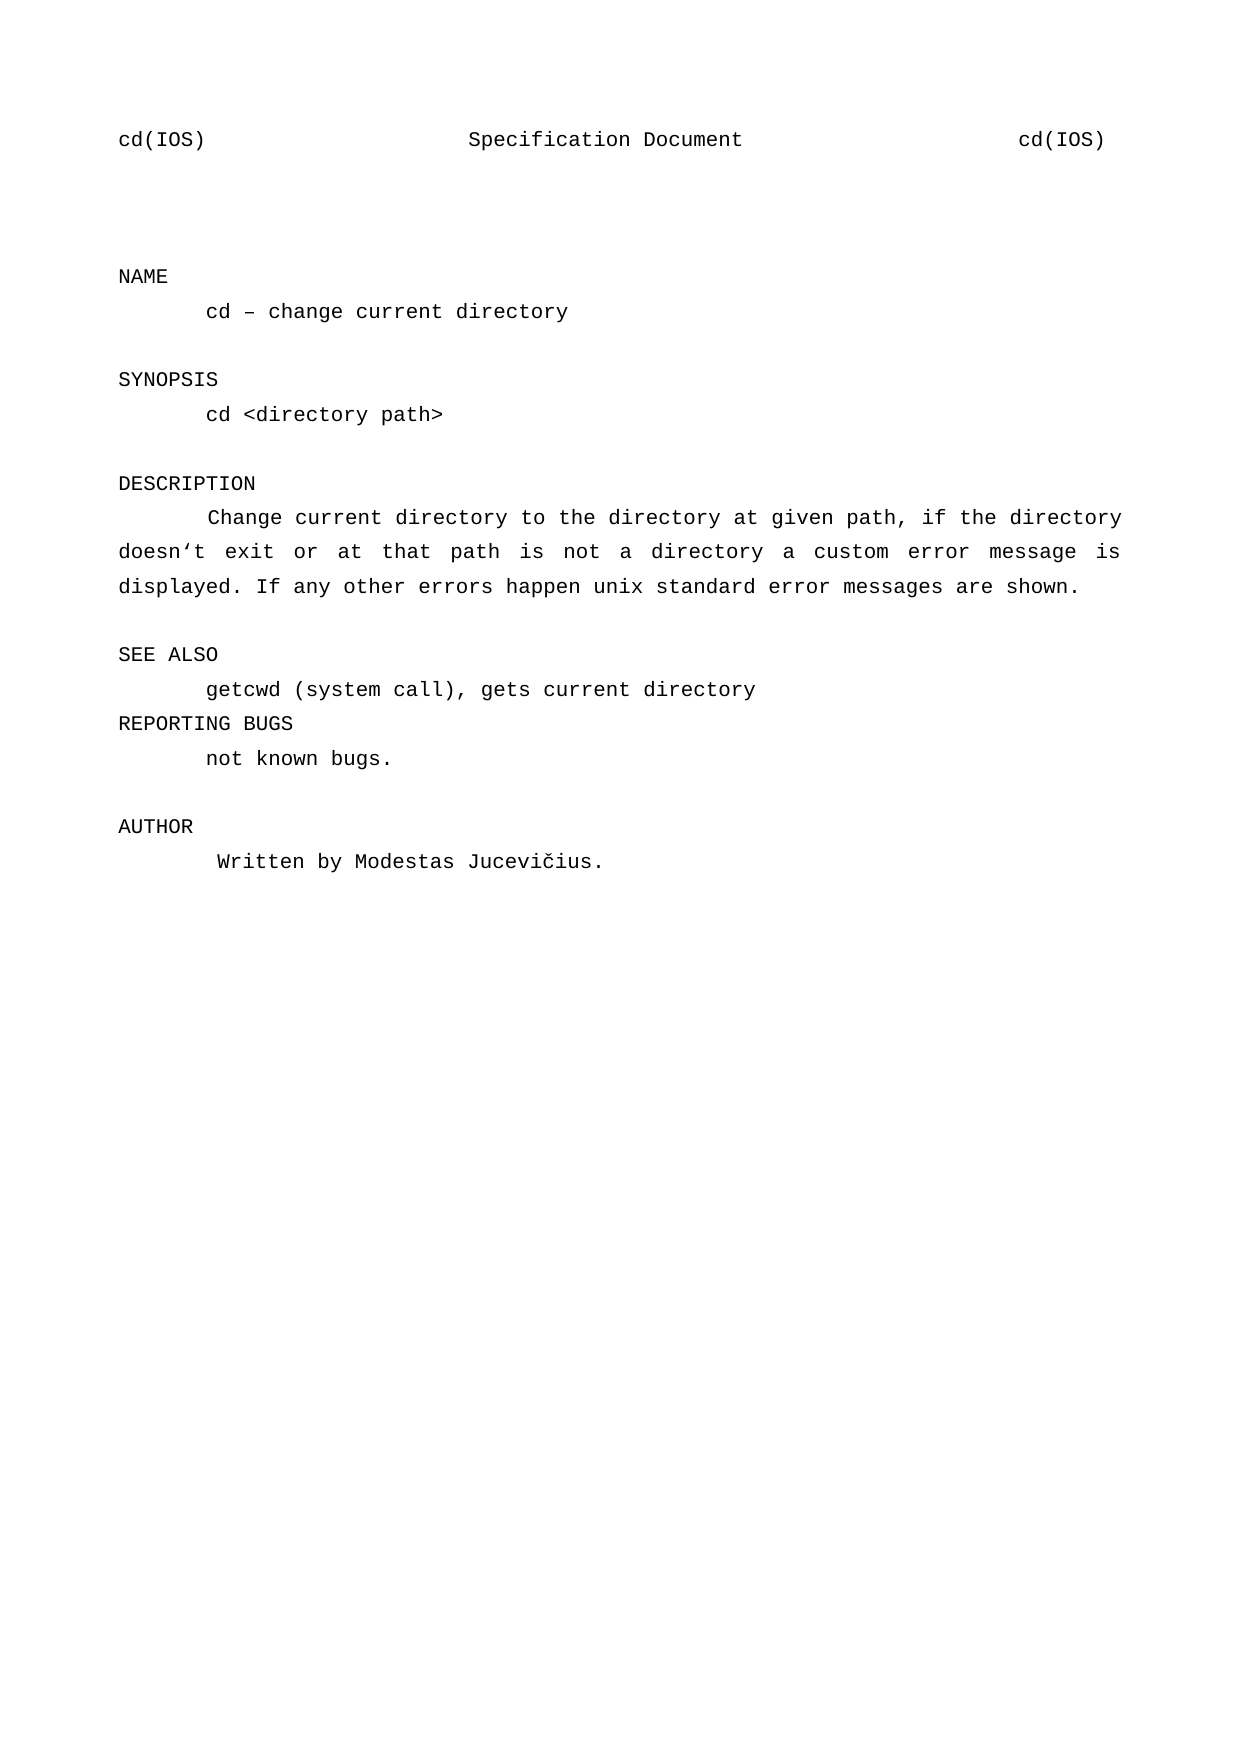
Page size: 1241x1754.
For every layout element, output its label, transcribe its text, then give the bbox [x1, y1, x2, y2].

text not known bugs. [118, 737, 1122, 771]
text cd(IOS) Specification Document cd(IOS) [118, 118, 1122, 152]
text cd <directory path> [118, 393, 1122, 427]
text REPORTING BUGS [118, 702, 1122, 737]
text DESCRIPTION [118, 462, 1122, 496]
text SYNOPSIS [118, 359, 1122, 393]
text cd – change current directory [118, 290, 1122, 324]
text AUTHOR [118, 806, 1122, 840]
text Written by Modestas Jucevičius. [118, 840, 1122, 874]
text Change current directory to the directory at given path, if the directory doesn‘t exit or at that path is not a directory a custom error message is displayed. If any other errors happen unix standard error messages are shown. [118, 496, 1122, 599]
text NAME [118, 256, 1122, 290]
text getcwd (system call), gets current directory [118, 668, 1122, 702]
text SEE ALSO [118, 634, 1122, 668]
